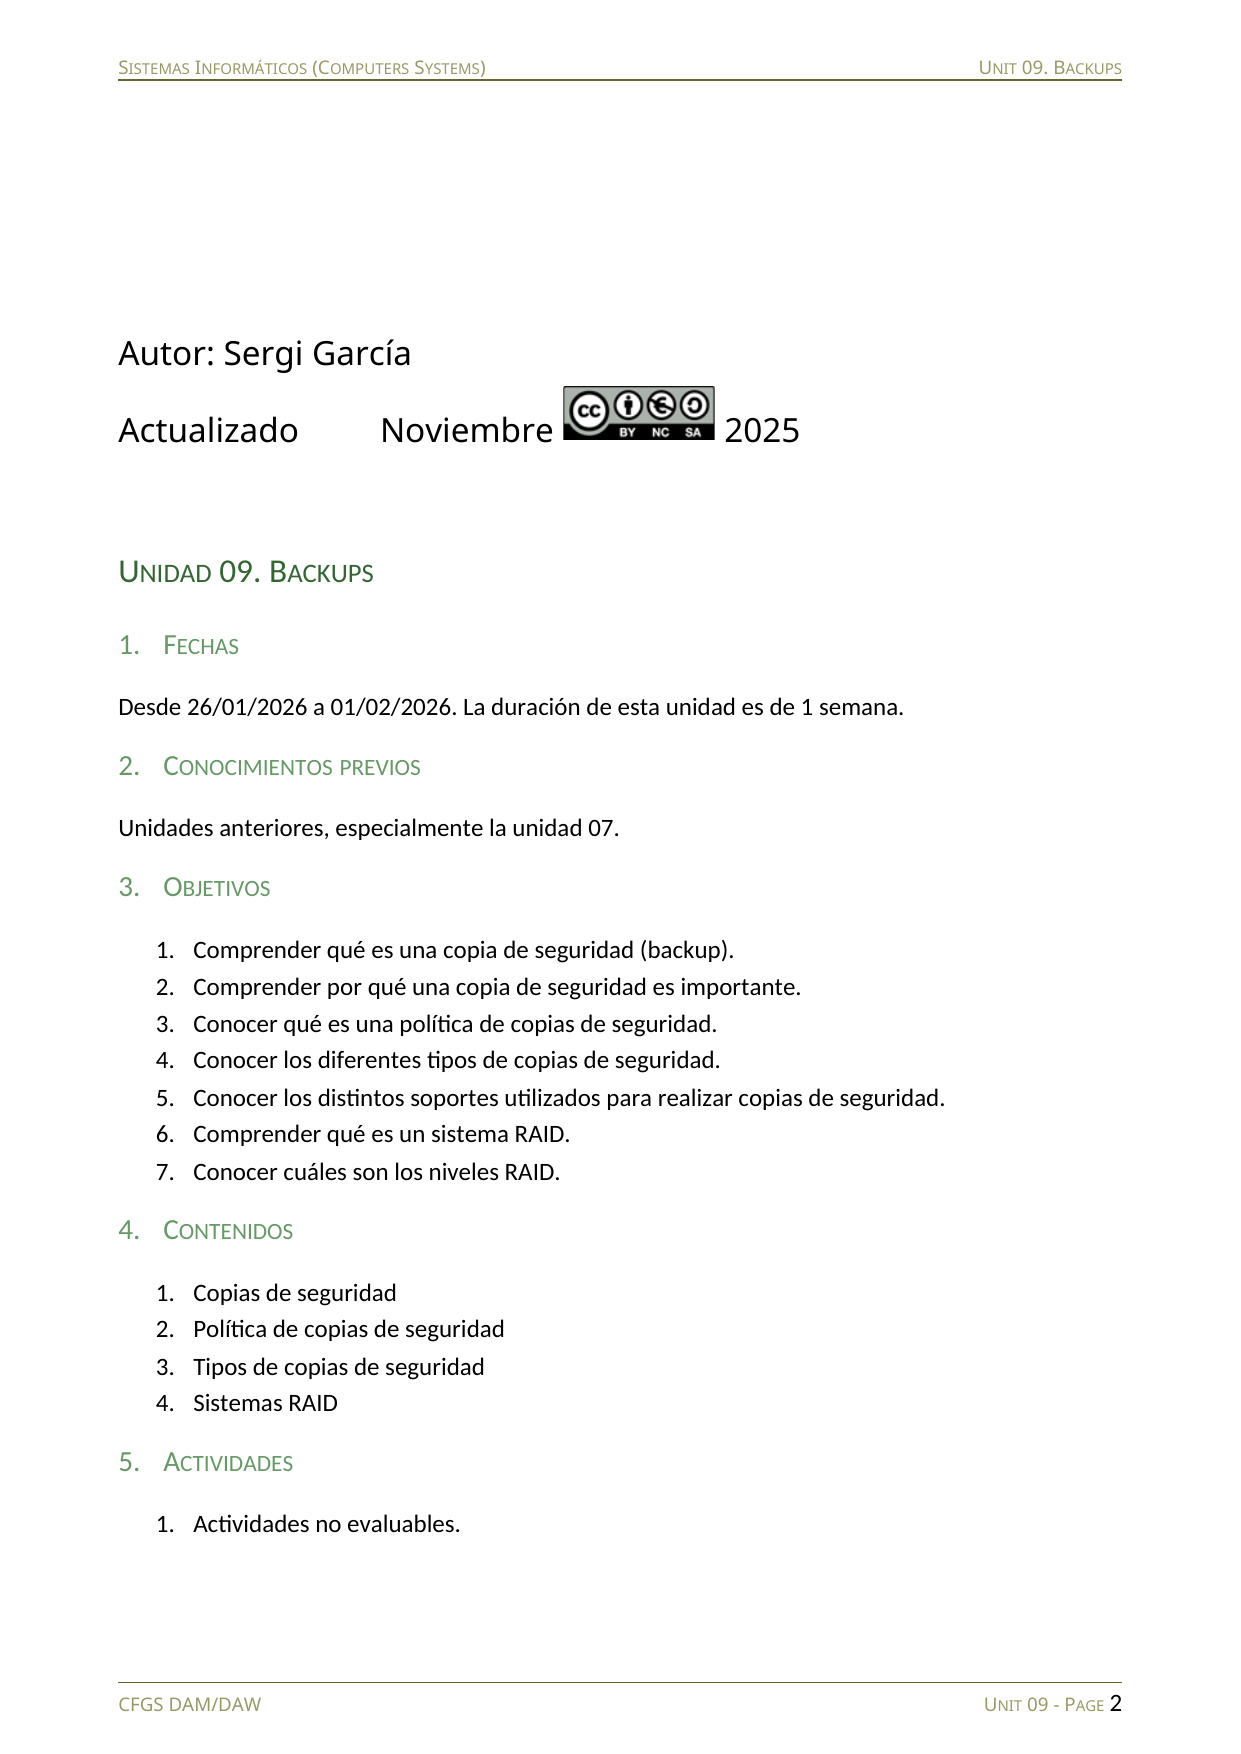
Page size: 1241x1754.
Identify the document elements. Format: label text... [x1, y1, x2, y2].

list Comprender qué es un sistema RAID. [156, 1119, 1122, 1149]
subtitle Fechas [118, 626, 1122, 661]
list Conocer qué es una política de copias de seguridad. [156, 1008, 1122, 1038]
text Unidad 09. Backups [118, 550, 1122, 591]
list Conocer los distintos soportes utilizados para realizar copias de seguridad. [156, 1082, 1122, 1112]
subtitle Contenidos [118, 1211, 1122, 1247]
list Actividades no evaluables. [156, 1509, 1122, 1539]
list Conocer los diferentes tipos de copias de seguridad. [156, 1045, 1122, 1075]
list Conocer cuáles son los niveles RAID. [156, 1156, 1122, 1186]
subtitle Conocimientos previos [118, 747, 1122, 782]
text Unidades anteriores, especialmente la unidad 07. [118, 812, 1122, 843]
text Autor: Sergi García [118, 329, 1122, 375]
list Tipos de copias de seguridad [156, 1351, 1122, 1381]
picture [563, 386, 715, 440]
text Desde 26/01/2026 a 01/02/2026. La duración de esta unidad es de 1 semana. [118, 691, 1122, 722]
subtitle Objetivos [118, 868, 1122, 904]
list Copias de seguridad [156, 1277, 1122, 1307]
list Comprender por qué una copia de seguridad es importante. [156, 971, 1122, 1001]
text Actualizado Noviembre 2025 [118, 407, 1122, 453]
subtitle Actividades [118, 1443, 1122, 1478]
list Política de copias de seguridad [156, 1314, 1122, 1344]
list Sistemas RAID [156, 1388, 1122, 1418]
list Comprender qué es una copia de seguridad (backup). [156, 934, 1122, 964]
